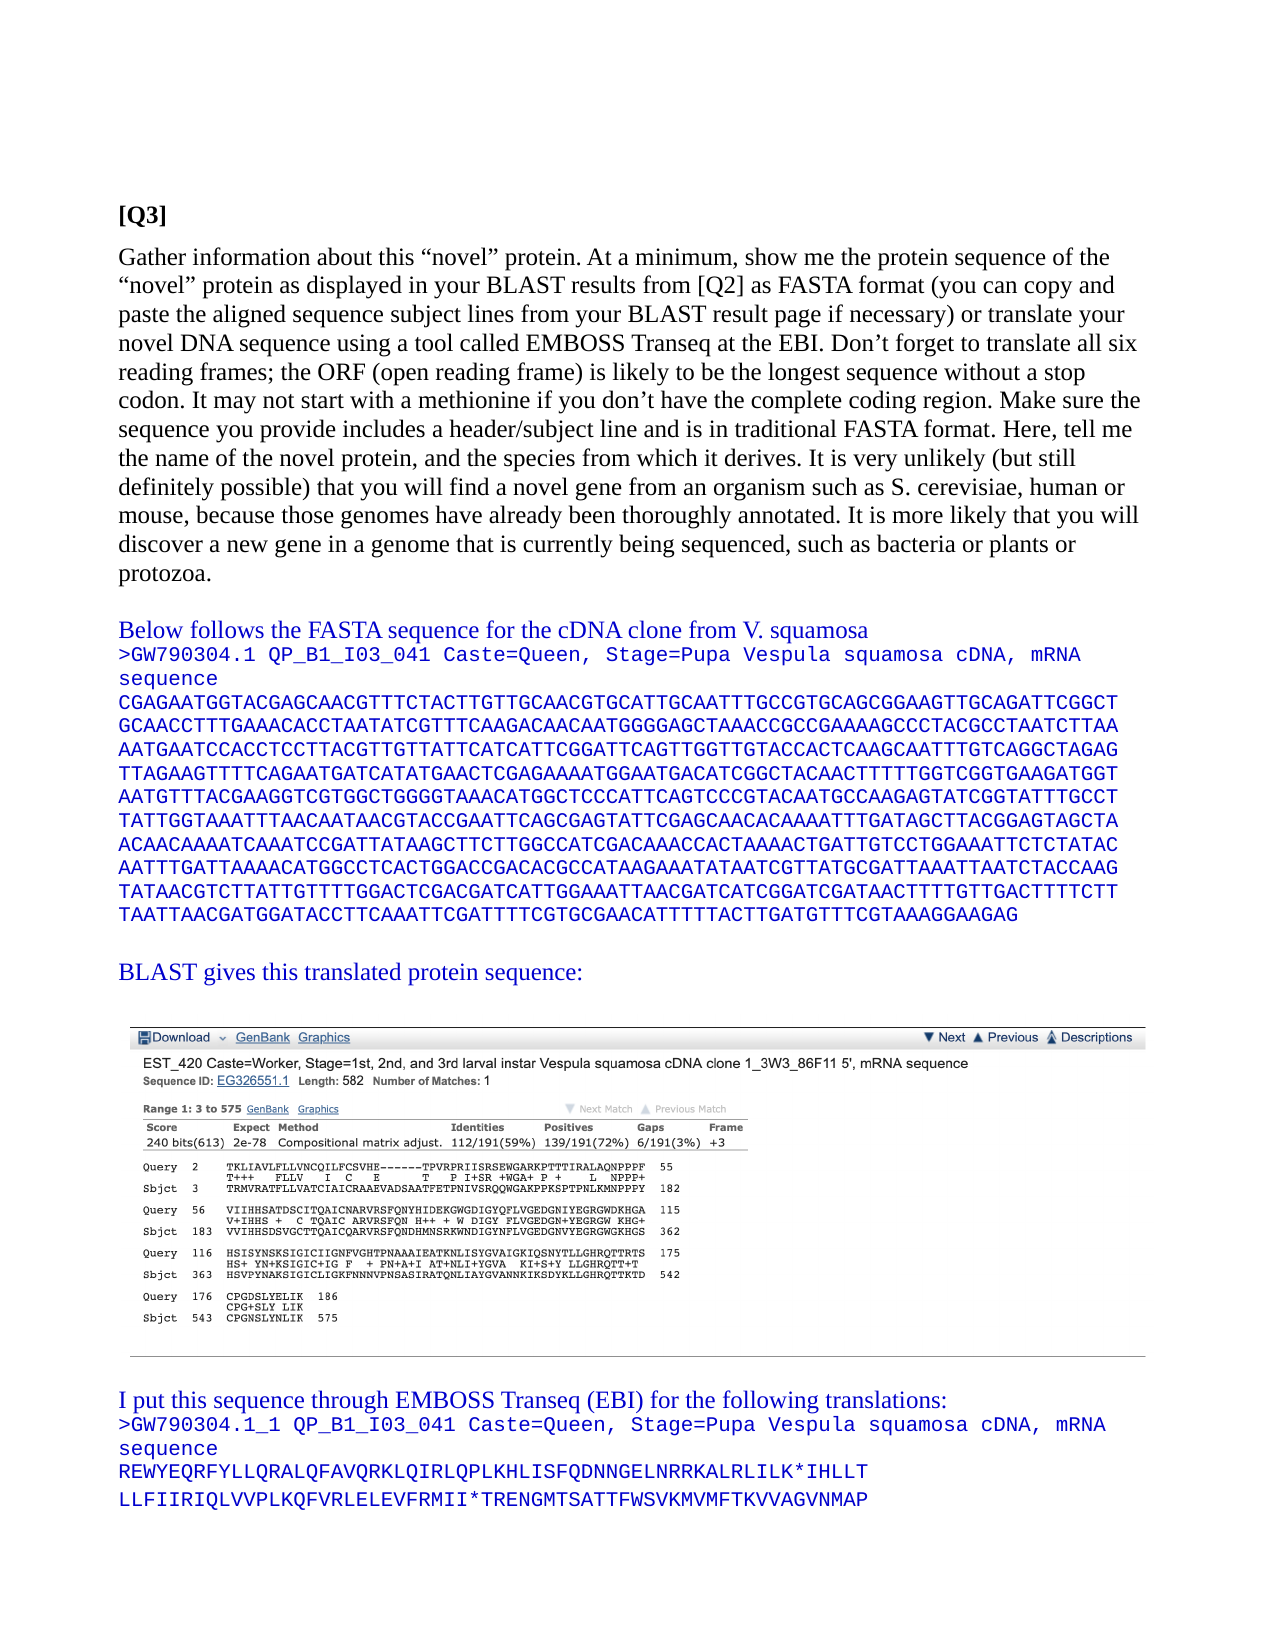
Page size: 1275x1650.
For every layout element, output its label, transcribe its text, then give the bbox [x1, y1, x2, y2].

text LLFIIRIQLVVPLKQFVRLELEVFRMII*TRENGMTSATTFWSVKMVMFTKVVAGVNMAP [118, 1489, 1157, 1513]
text >GW790304.1 QP_B1_I03_041 Caste=Queen, Stage=Pupa Vespula squamosa cDNA, mRNA sequence [118, 644, 1157, 692]
text CGAGAATGGTACGAGCAACGTTTCTACTTGTTGCAACGTGCATTGCAATTTGCCGTGCAGCGGAAGTTGCAGATTCGGCT [118, 692, 1157, 715]
text TATTGGTAAATTTAACAATAACGTACCGAATTCAGCGAGTATTCGAGCAACACAAAATTTGATAGCTTACGGAGTAGCTA [118, 810, 1157, 833]
text ACAACAAAATCAAATCCGATTATAAGCTTCTTGGCCATCGACAAACCACTAAAACTGATTGTCCTGGAAATTCTCTATAC [118, 833, 1157, 857]
text I put this sequence through EMBOSS Transeq (EBI) for the following translations: [118, 1385, 1157, 1414]
text TAATTAACGATGGATACCTTCAAATTCGATTTTCGTGCGAACATTTTTACTTGATGTTTCGTAAAGGAAGAG [118, 904, 1157, 928]
text TATAACGTCTTATTGTTTTGGACTCGACGATCATTGGAAATTAACGATCATCGGATCGATAACTTTTGTTGACTTTTCTT [118, 881, 1157, 904]
text AATGTTTACGAAGGTCGTGGCTGGGGTAAACATGGCTCCCATTCAGTCCCGTACAATGCCAAGAGTATCGGTATTTGCCT [118, 786, 1157, 810]
text GCAACCTTTGAAACACCTAATATCGTTTCAAGACAACAATGGGGAGCTAAACCGCCGAAAAGCCCTACGCCTAATCTTAA [118, 715, 1157, 739]
text Gather information about this “novel” protein. At a minimum, show me the protein sequence of the “novel” protein as displayed in your BLAST results from [Q2] as FASTA format (you can copy and paste the aligned sequence subject lines from your BLAST result page if necessary) or translate your novel DNA sequence using a tool called EMBOSS Transeq at the EBI. Don’t forget to translate all six reading frames; the ORF (open reading frame) is likely to be the longest sequence without a stop codon. It may not start with a methionine if you don’t have the complete coding region. Make sure the sequence you provide includes a header/subject line and is in traditional FASTA format. Here, tell me the name of the novel protein, and the species from which it derives. It is very unlikely (but still definitely possible) that you will find a novel gene from an organism such as S. cerevisiae, human or mouse, because those genomes have already been thoroughly annotated. It is more likely that you will discover a new gene in a genome that is currently being sequenced, such as bacteria or plants or protozoa. [118, 242, 1157, 587]
picture [120, 1014, 1155, 1357]
text >GW790304.1_1 QP_B1_I03_041 Caste=Queen, Stage=Pupa Vespula squamosa cDNA, mRNA sequence [118, 1414, 1157, 1461]
text Below follows the FASTA sequence for the cDNA clone from V. squamosa [118, 616, 1157, 644]
subtitle [Q3] [118, 201, 1157, 229]
text AATGAATCCACCTCCTTACGTTGTTATTCATCATTCGGATTCAGTTGGTTGTACCACTCAAGCAATTTGTCAGGCTAGAG [118, 739, 1157, 763]
text BLAST gives this translated protein sequence: [118, 957, 1157, 986]
text AATTTGATTAAAACATGGCCTCACTGGACCGACACGCCATAAGAAATATAATCGTTATGCGATTAAATTAATCTACCAAG [118, 857, 1157, 881]
text TTAGAAGTTTTCAGAATGATCATATGAACTCGAGAAAATGGAATGACATCGGCTACAACTTTTTGGTCGGTGAAGATGGT [118, 763, 1157, 786]
text REWYEQRFYLLQRALQFAVQRKLQIRLQPLKHLISFQDNNGELNRRKALRLILK*IHLLT [118, 1461, 1157, 1485]
